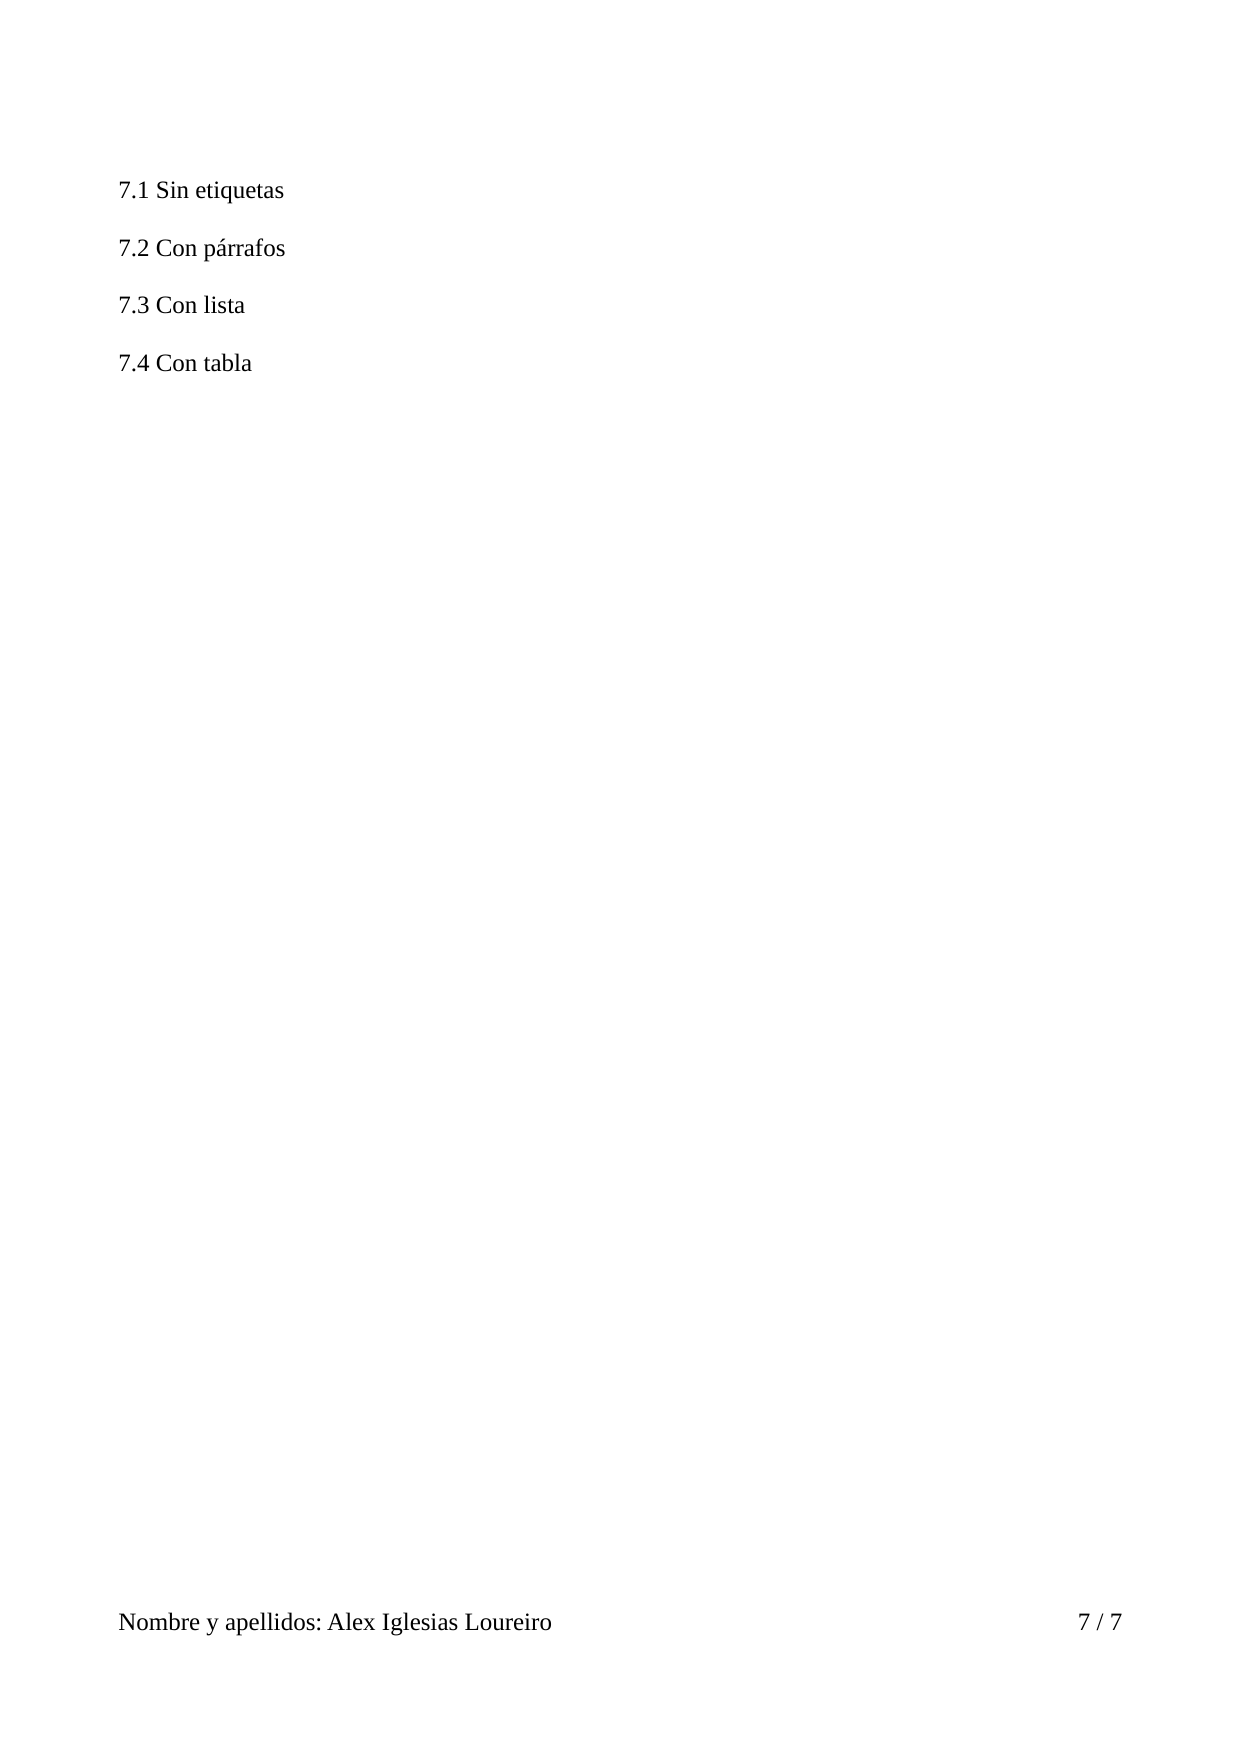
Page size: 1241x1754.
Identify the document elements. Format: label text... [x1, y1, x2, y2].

text 7.2 Con párrafos [118, 233, 1122, 262]
text 7.4 Con tabla [118, 348, 1122, 377]
text 7.3 Con lista [118, 291, 1122, 319]
text 7.1 Sin etiquetas [118, 176, 1122, 204]
